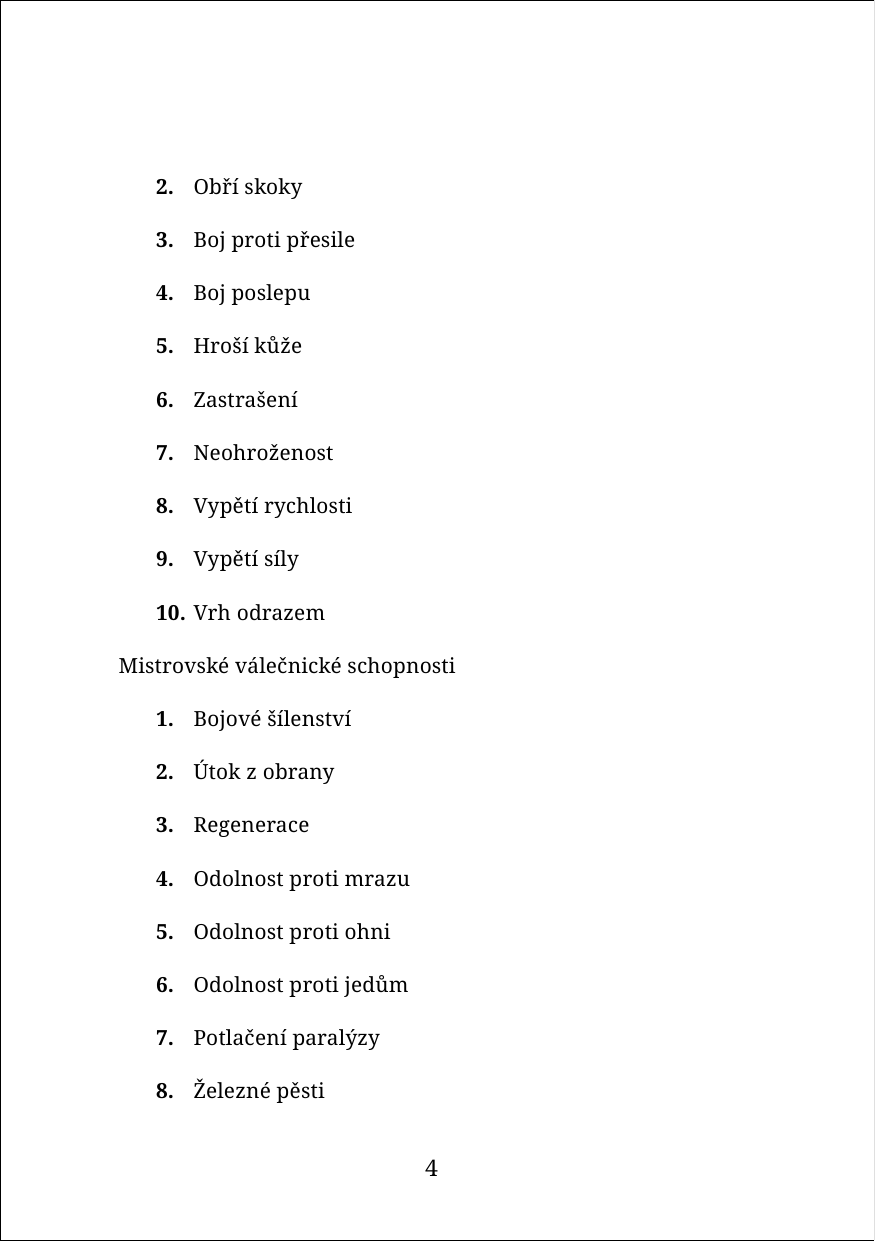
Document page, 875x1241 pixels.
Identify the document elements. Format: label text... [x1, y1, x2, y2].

list Železné pěsti [156, 1077, 756, 1105]
list Hroší kůže [156, 331, 756, 360]
text Mistrovské válečnické schopnosti [118, 651, 756, 679]
list Vypětí rychlosti [156, 491, 756, 519]
list Odolnost proti jedům [156, 970, 756, 999]
list Vrh odrazem [156, 598, 756, 626]
list Obří skoky [156, 172, 756, 200]
list Odolnost proti mrazu [156, 864, 756, 892]
list Boj proti přesile [156, 225, 756, 253]
list Útok z obrany [156, 757, 756, 786]
list Neohroženost [156, 438, 756, 466]
list Odolnost proti ohni [156, 917, 756, 945]
list Vypětí síly [156, 544, 756, 573]
list Bojové šílenství [156, 704, 756, 732]
list Potlačení paralýzy [156, 1023, 756, 1052]
list Regenerace [156, 811, 756, 839]
list Boj poslepu [156, 278, 756, 307]
list Zastrašení [156, 385, 756, 413]
